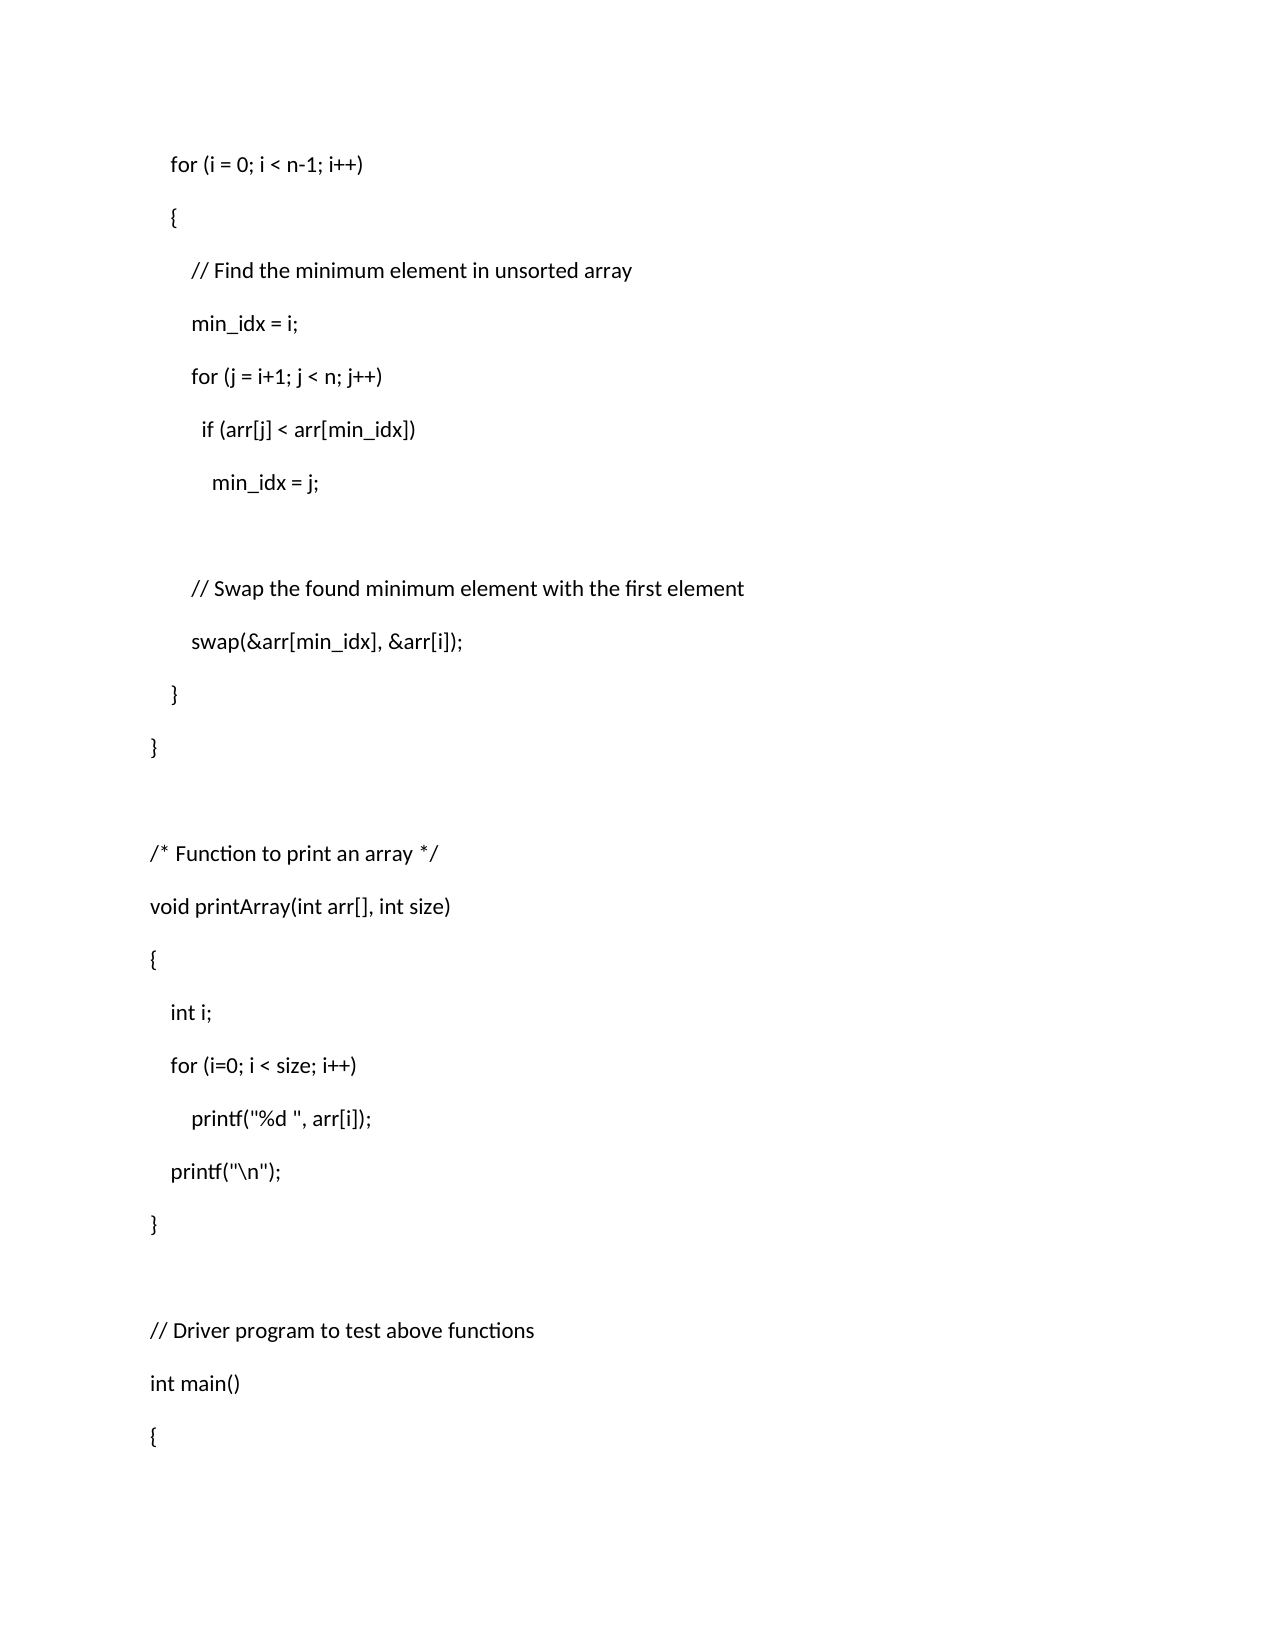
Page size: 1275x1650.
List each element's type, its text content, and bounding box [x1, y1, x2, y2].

text int i; [150, 998, 1125, 1026]
text } [150, 1210, 1125, 1238]
text /* Function to print an array */ [150, 839, 1125, 867]
text for (i=0; i < size; i++) [150, 1051, 1125, 1079]
text // Find the minimum element in unsorted array [150, 256, 1125, 284]
text // Swap the found minimum element with the first element [150, 574, 1125, 602]
text min_idx = j; [150, 468, 1125, 496]
text for (j = i+1; j < n; j++) [150, 362, 1125, 390]
text } [150, 680, 1125, 708]
text printf("\n"); [150, 1157, 1125, 1185]
text for (i = 0; i < n-1; i++) [150, 150, 1125, 178]
text { [150, 945, 1125, 973]
text } [150, 733, 1125, 761]
text void printArray(int arr[], int size) [150, 892, 1125, 920]
text min_idx = i; [150, 309, 1125, 337]
text printf("%d ", arr[i]); [150, 1104, 1125, 1132]
text if (arr[j] < arr[min_idx]) [150, 415, 1125, 443]
text int main() [150, 1369, 1125, 1397]
text swap(&arr[min_idx], &arr[i]); [150, 627, 1125, 655]
text // Driver program to test above functions [150, 1316, 1125, 1344]
text { [150, 203, 1125, 231]
text { [150, 1422, 1125, 1451]
